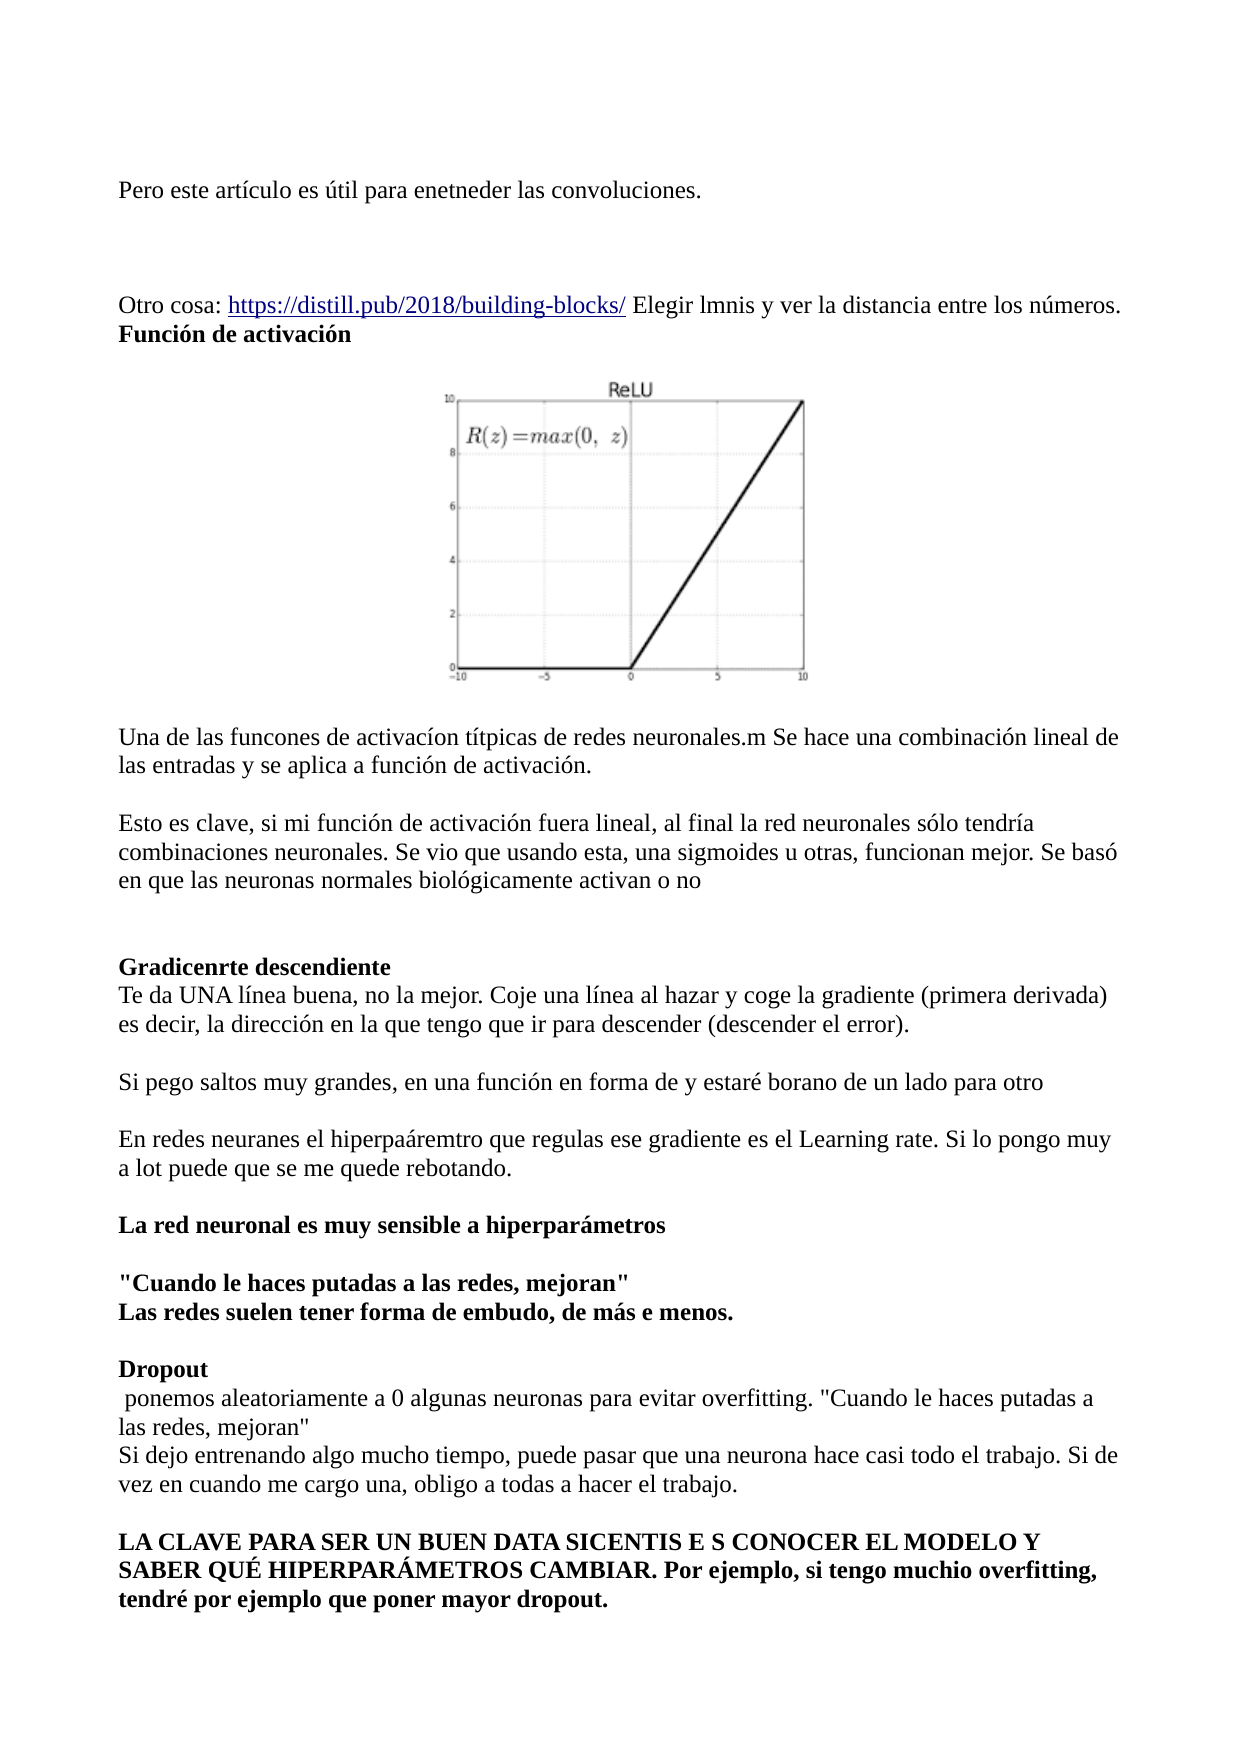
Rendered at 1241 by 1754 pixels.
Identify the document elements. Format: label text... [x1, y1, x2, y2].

text "Cuando le haces putadas a las redes, mejoran" [118, 1268, 1122, 1297]
text Pero este artículo es útil para enetneder las convoluciones. [118, 176, 1122, 204]
text ponemos aleatoriamente a 0 algunas neuronas para evitar overfitting. "Cuando le haces putadas a las redes, mejoran" [118, 1383, 1122, 1441]
text En redes neuranes el hiperpaáremtro que regulas ese gradiente es el Learning rate. Si lo pongo muy a lot puede que se me quede rebotando. [118, 1124, 1122, 1182]
text Esto es clave, si mi función de activación fuera lineal, al final la red neuronales sólo tendría combinaciones neuronales. Se vio que usando esta, una sigmoides u otras, funcionan mejor. Se basó en que las neuronas normales biológicamente activan o no [118, 808, 1122, 894]
text Función de activación [118, 319, 1122, 348]
text Dropout [118, 1354, 1122, 1383]
text Si dejo entrenando algo mucho tiempo, puede pasar que una neurona hace casi todo el trabajo. Si de vez en cuando me cargo una, obligo a todas a hacer el trabajo. [118, 1441, 1122, 1498]
picture [421, 376, 819, 687]
text Te da UNA línea buena, no la mejor. Coje una línea al hazar y coge la gradiente (primera derivada) es decir, la dirección en la que tengo que ir para descender (descender el error). [118, 981, 1122, 1038]
text Gradicenrte descendiente [118, 952, 1122, 981]
text LA CLAVE PARA SER UN BUEN DATA SICENTIS E S CONOCER EL MODELO Y SABER QUÉ HIPERPARÁMETROS CAMBIAR. Por ejemplo, si tengo muchio overfitting, tendré por ejemplo que poner mayor dropout. [118, 1527, 1122, 1613]
text La red neuronal es muy sensible a hiperparámetros [118, 1211, 1122, 1239]
text Otro cosa: https://distill.pub/2018/building-blocks/ Elegir lmnis y ver la distancia entre los números. [118, 291, 1122, 319]
text Si pego saltos muy grandes, en una función en forma de y estaré borano de un lado para otro [118, 1067, 1122, 1096]
text Una de las funcones de activacíon títpicas de redes neuronales.m Se hace una combinación lineal de las entradas y se aplica a función de activación. [118, 722, 1122, 779]
text Las redes suelen tener forma de embudo, de más e menos. [118, 1297, 1122, 1326]
